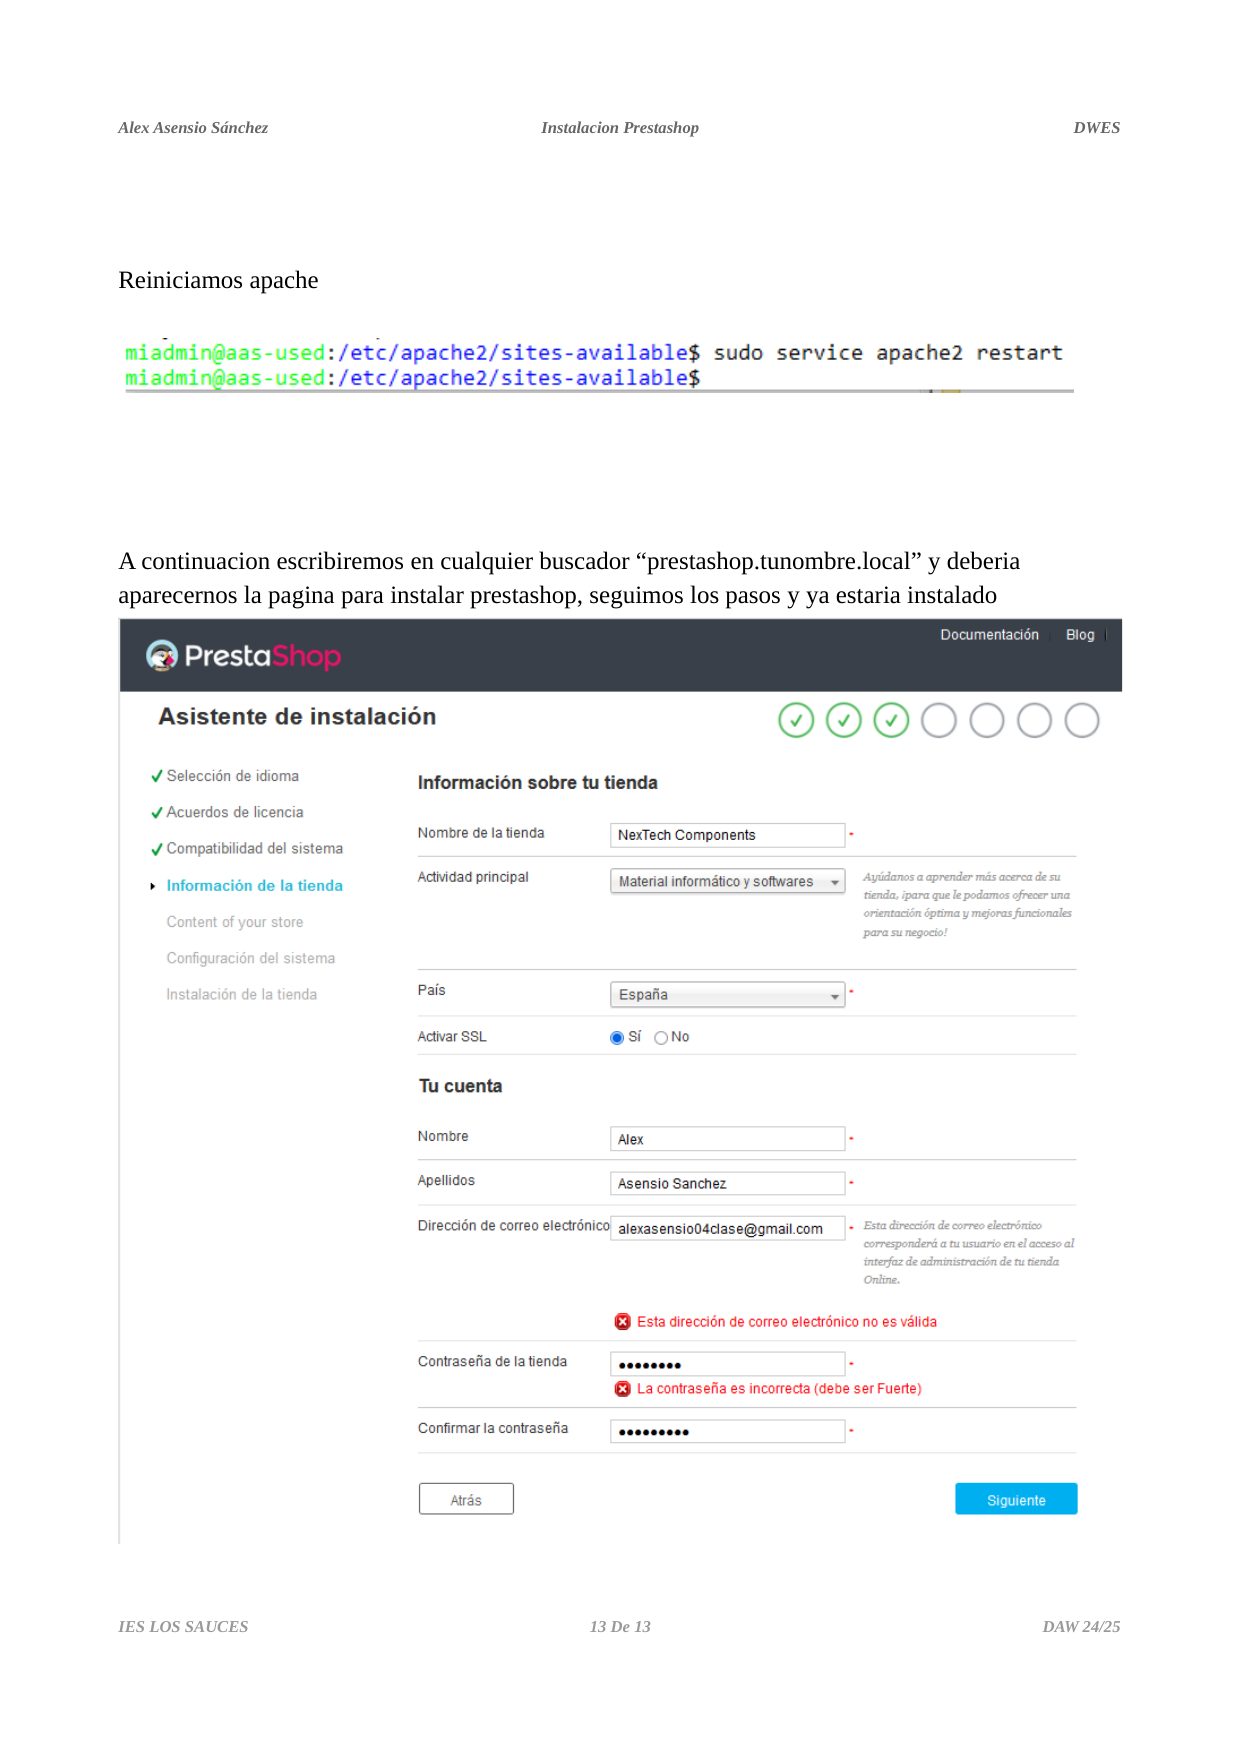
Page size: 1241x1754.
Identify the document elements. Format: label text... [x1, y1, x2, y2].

picture [118, 617, 1123, 1544]
picture [125, 338, 1074, 393]
text A continuacion escribiremos en cualquier buscador “prestashop.tunombre.local” y deberia aparecernos la pagina para instalar prestashop, seguimos los pasos y ya estaria instalado [118, 546, 1122, 609]
text Reiniciamos apache [118, 265, 1122, 294]
